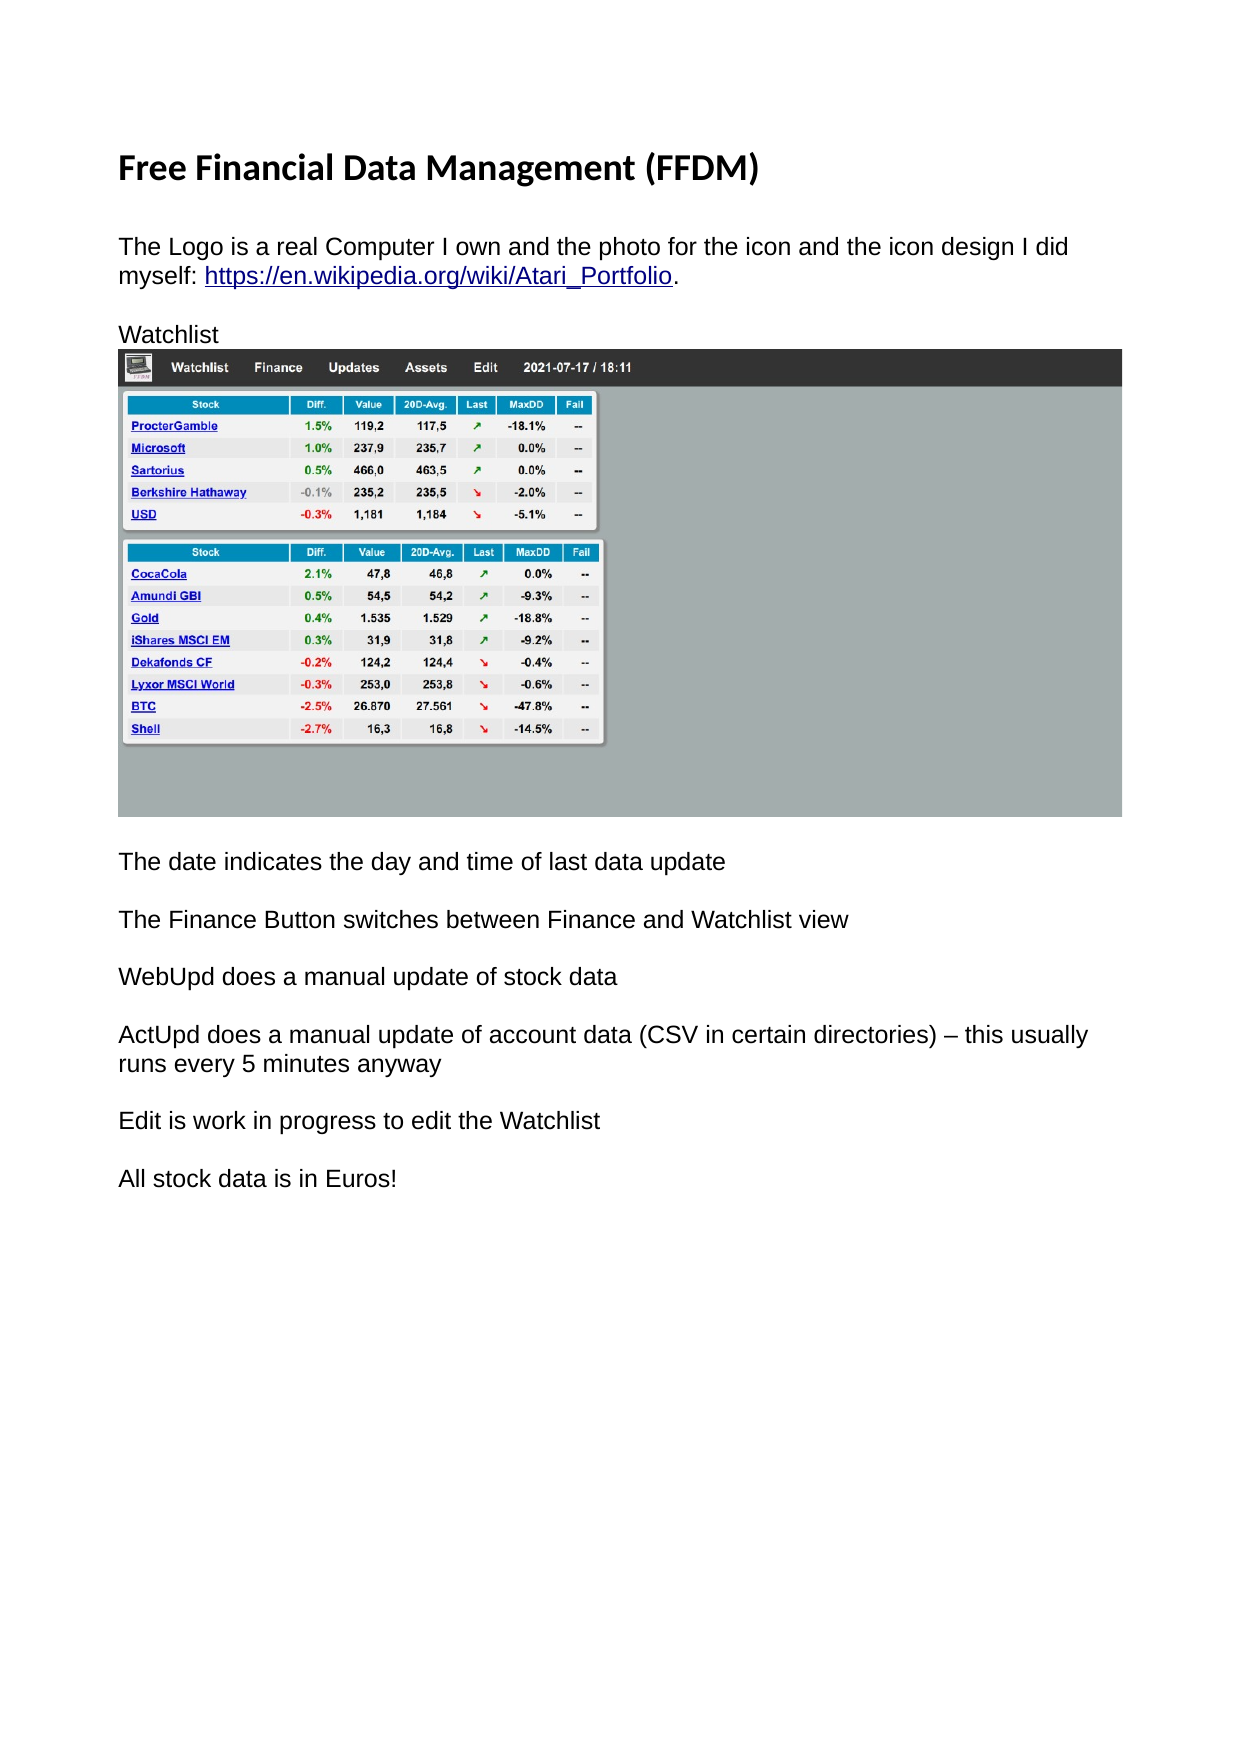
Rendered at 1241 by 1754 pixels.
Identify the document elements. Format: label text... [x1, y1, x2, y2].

text ActUpd does a manual update of account data (CSV in certain directories) – this usually runs every 5 minutes anyway [118, 1020, 1122, 1077]
text Watchlist [118, 320, 1122, 349]
text The Logo is a real Computer I own and the photo for the icon and the icon design I did myself: https://en.wikipedia.org/wiki/Atari_Portfolio. [118, 232, 1122, 290]
subtitle Free Financial Data Management (FFDM) [118, 143, 1122, 189]
text Edit is work in progress to edit the Watchlist [118, 1106, 1122, 1135]
text All stock data is in Euros! [118, 1164, 1122, 1192]
picture [118, 349, 1123, 817]
text The Finance Button switches between Finance and Watchlist view [118, 905, 1122, 934]
text WebUpd does a manual update of stock data [118, 962, 1122, 991]
text The date indicates the day and time of last data update [118, 847, 1122, 876]
